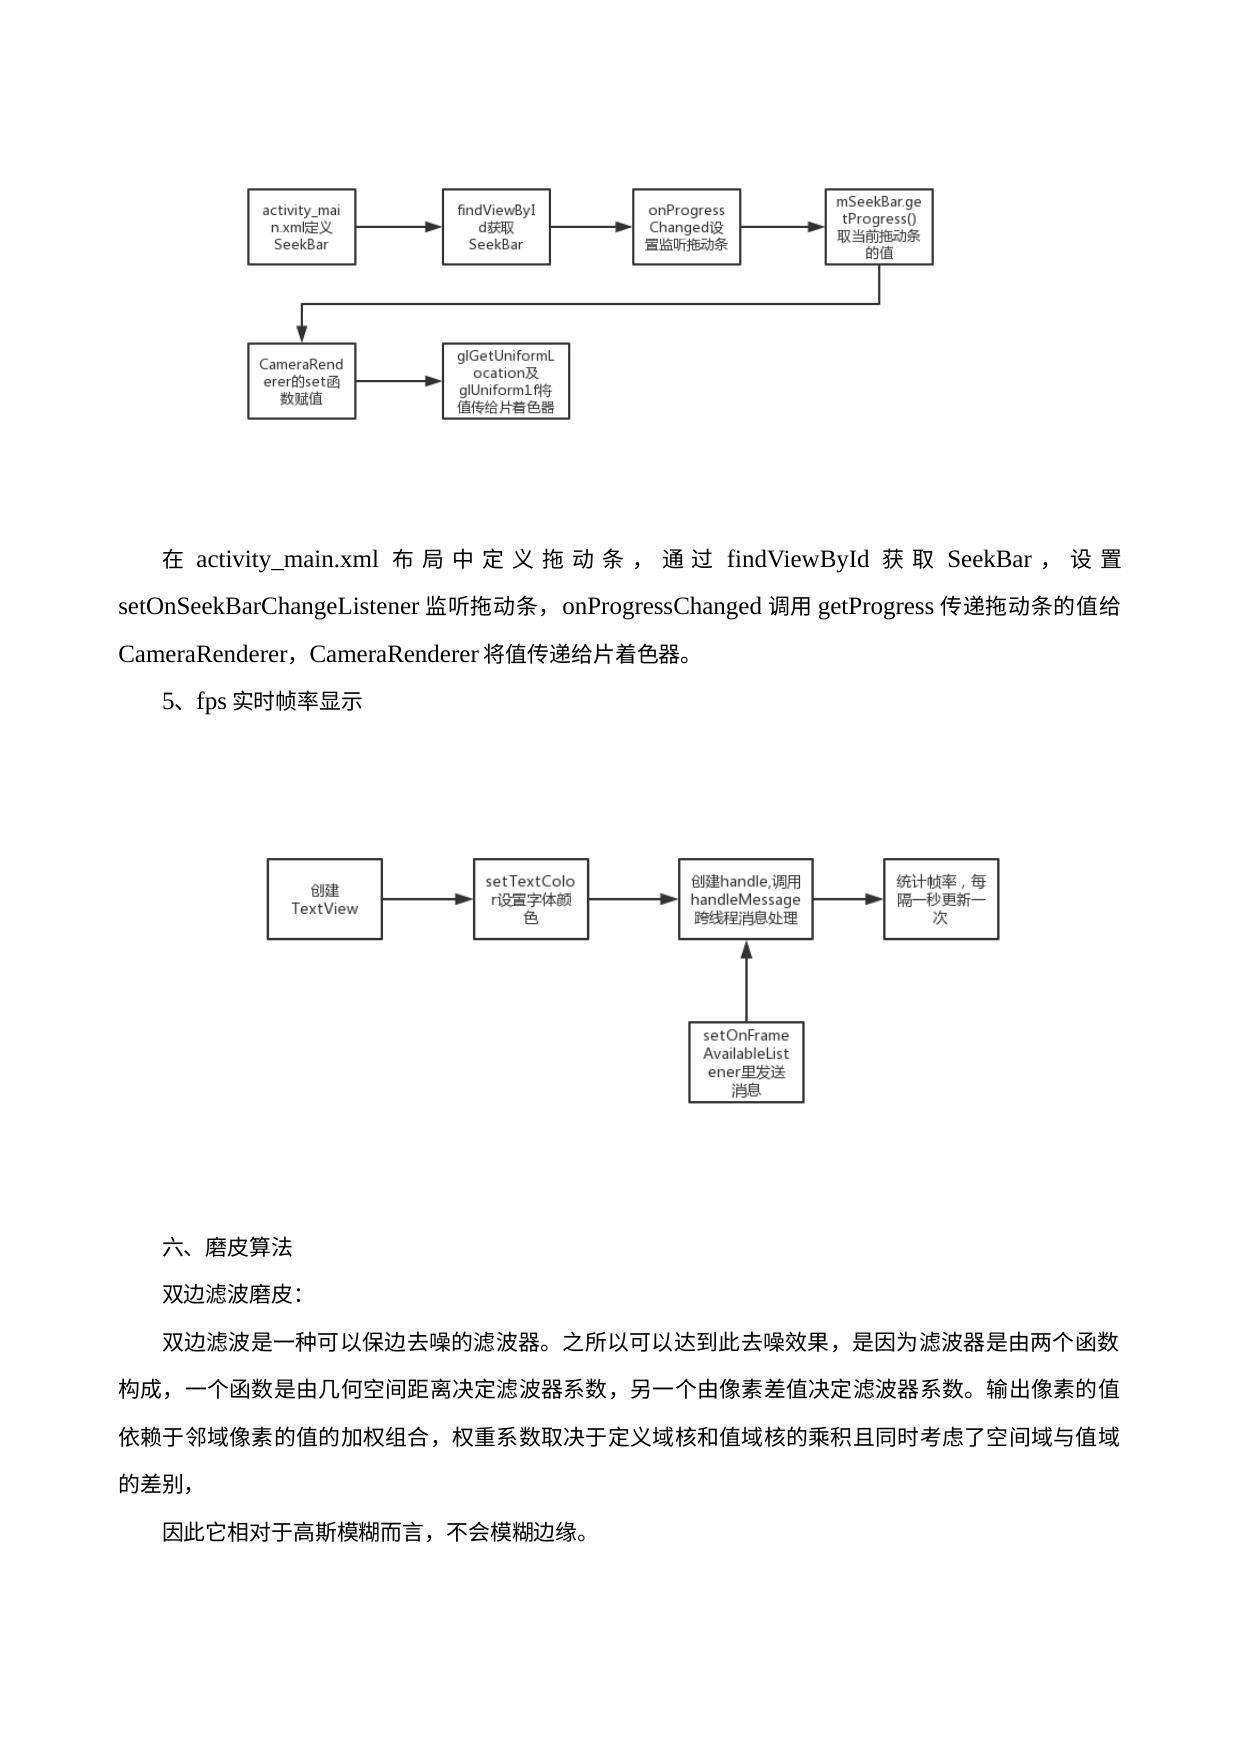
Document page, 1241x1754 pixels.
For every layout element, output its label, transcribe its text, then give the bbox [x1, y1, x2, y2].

text 双边滤波是一种可以保边去噪的滤波器。之所以可以达到此去噪效果，是因为滤波器是由两个函数构成，一个函数是由几何空间距离决定滤波器系数，另一个由像素差值决定滤波器系数。输出像素的值依赖于邻域像素的值的加权组合，权重系数取决于定义域核和值域核的乘积且同时考虑了空间域与值域的差别， [118, 1325, 1122, 1499]
picture [171, 760, 1069, 1173]
text 双边滤波磨皮： [118, 1277, 1122, 1309]
text 因此它相对于高斯模糊而言，不会模糊边缘。 [118, 1515, 1122, 1546]
text 六、磨皮算法 [118, 1230, 1122, 1261]
text 在activity_main.xml布局中定义拖动条，通过findViewById获取SeekBar，设置setOnSeekBarChangeListener监听拖动条，onProgressChanged调用getProgress传递拖动条的值给CameraRenderer，CameraRenderer将值传递给片着色器。 [118, 542, 1122, 668]
text 5、fps实时帧率显示 [118, 684, 1122, 716]
picture [142, 126, 999, 485]
